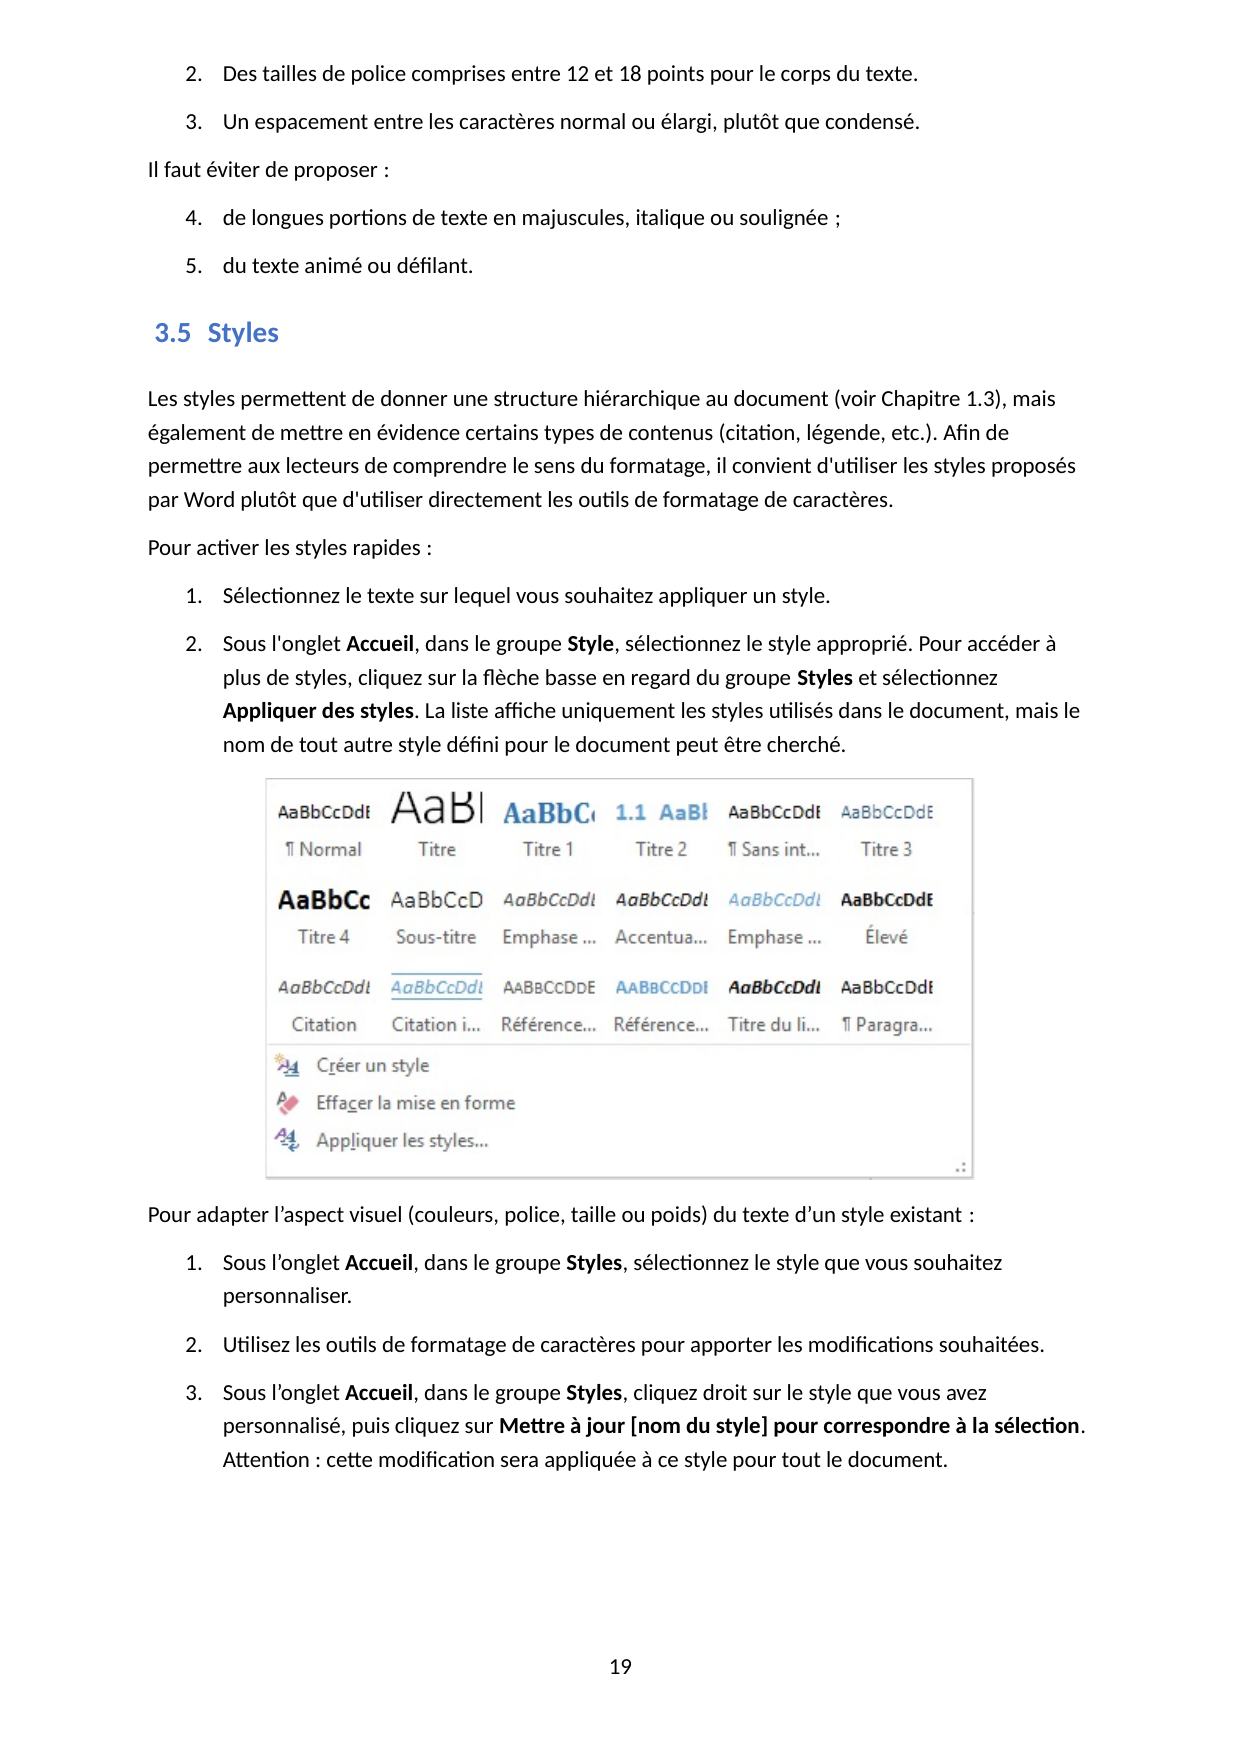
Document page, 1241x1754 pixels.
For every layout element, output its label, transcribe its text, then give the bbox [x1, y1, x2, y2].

list Utilisez les outils de formatage de caractères pour apporter les modifications souhaitées. [185, 1330, 1093, 1358]
text Pour adapter l’aspect visuel (couleurs, police, taille ou poids) du texte d’un style existant : [148, 1200, 1093, 1228]
list Sous l'onglet Accueil, dans le groupe Style, sélectionnez le style approprié. Pour accéder à plus de styles, cliquez sur la flèche basse en regard du groupe Styles et sélectionnez Appliquer des styles. La liste affiche uniquement les styles utilisés dans le document, mais le nom de tout autre style défini pour le document peut être cherché. [185, 629, 1093, 758]
subtitle Styles [148, 314, 1093, 350]
picture [265, 778, 975, 1180]
list de longues portions de texte en majuscules, italique ou soulignée ; [185, 203, 1093, 231]
list Un espacement entre les caractères normal ou élargi, plutôt que condensé. [185, 107, 1093, 135]
text Il faut éviter de proposer : [148, 155, 1093, 183]
text Pour activer les styles rapides : [148, 533, 1093, 561]
text Les styles permettent de donner une structure hiérarchique au document (voir Chapitre 1.3), mais également de mettre en évidence certains types de contenus (citation, légende, etc.). Afin de permettre aux lecteurs de comprendre le sens du formatage, il convient d'utiliser les styles proposés par Word plutôt que d'utiliser directement les outils de formatage de caractères. [148, 384, 1093, 513]
list Sous l’onglet Accueil, dans le groupe Styles, cliquez droit sur le style que vous avez personnalisé, puis cliquez sur Mettre à jour [nom du style] pour correspondre à la sélection. Attention : cette modification sera appliquée à ce style pour tout le document. [185, 1378, 1093, 1473]
list du texte animé ou défilant. [185, 252, 1093, 279]
list Sélectionnez le texte sur lequel vous souhaitez appliquer un style. [185, 581, 1093, 609]
list Des tailles de police comprises entre 12 et 18 points pour le corps du texte. [185, 59, 1093, 87]
list Sous l’onglet Accueil, dans le groupe Styles, sélectionnez le style que vous souhaitez personnaliser. [185, 1248, 1093, 1309]
